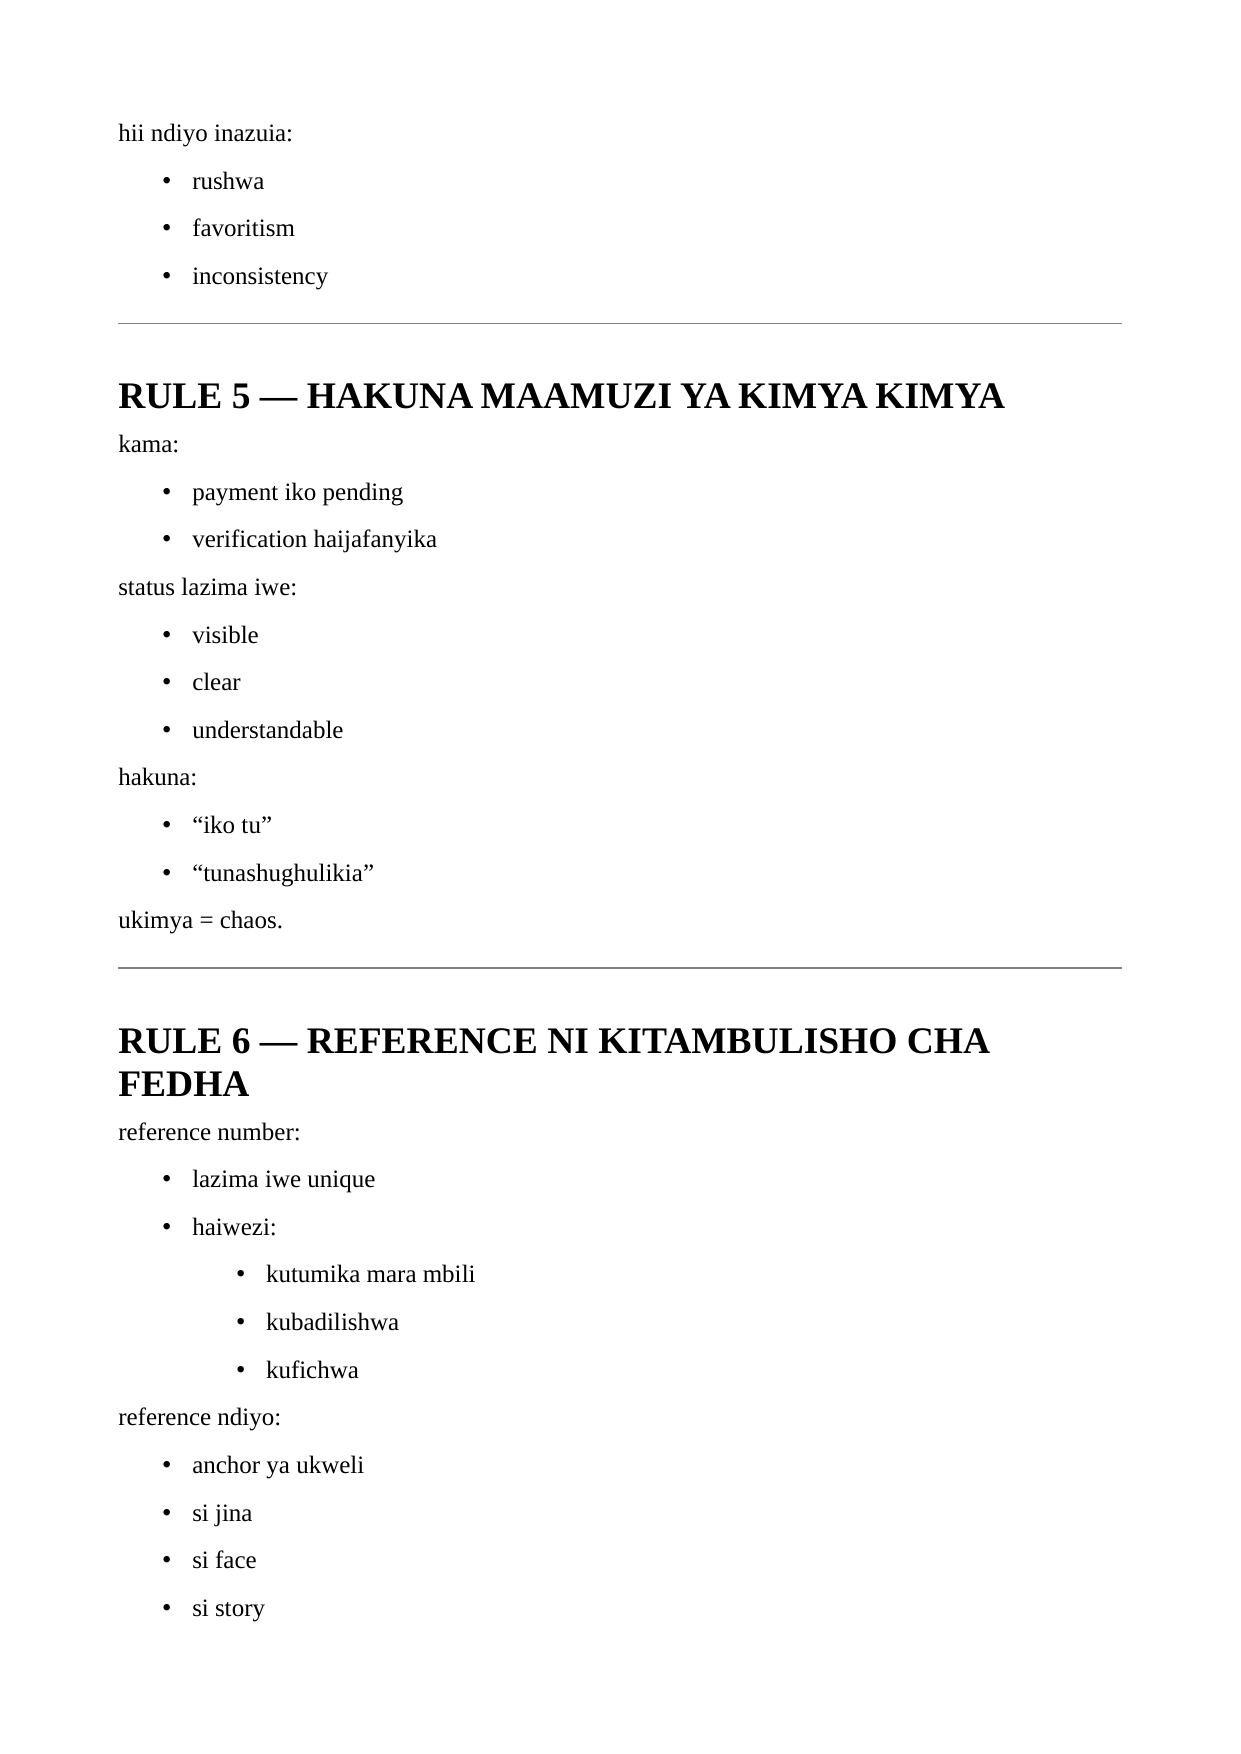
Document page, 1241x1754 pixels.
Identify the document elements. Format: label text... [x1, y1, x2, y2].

list “iko tu” [162, 810, 1122, 839]
list “tunashughulikia” [162, 858, 1122, 886]
subtitle RULE 6 — REFERENCE NI KITAMBULISHO CHA FEDHA [118, 1018, 1122, 1104]
text status lazima iwe: [118, 572, 1122, 601]
list kubadilishwa [236, 1307, 1122, 1336]
list si face [162, 1545, 1122, 1574]
text hakuna: [118, 762, 1122, 791]
list clear [162, 667, 1122, 696]
text ukimya = chaos. [118, 905, 1122, 934]
list haiwezi: [162, 1212, 1122, 1241]
text hii ndiyo inazuia: [118, 118, 1122, 147]
list si jina [162, 1498, 1122, 1526]
text kama: [118, 429, 1122, 458]
list understandable [162, 715, 1122, 744]
list inconsistency [162, 261, 1122, 290]
list rushwa [162, 166, 1122, 194]
list visible [162, 620, 1122, 648]
subtitle RULE 5 — HAKUNA MAAMUZI YA KIMYA KIMYA [118, 374, 1122, 417]
list anchor ya ukweli [162, 1450, 1122, 1479]
list si story [162, 1593, 1122, 1622]
list payment iko pending [162, 477, 1122, 506]
list kufichwa [236, 1355, 1122, 1383]
list lazima iwe unique [162, 1164, 1122, 1193]
list verification haijafanyika [162, 524, 1122, 553]
text reference ndiyo: [118, 1402, 1122, 1431]
list kutumika mara mbili [236, 1259, 1122, 1288]
list favoritism [162, 213, 1122, 242]
text reference number: [118, 1117, 1122, 1146]
